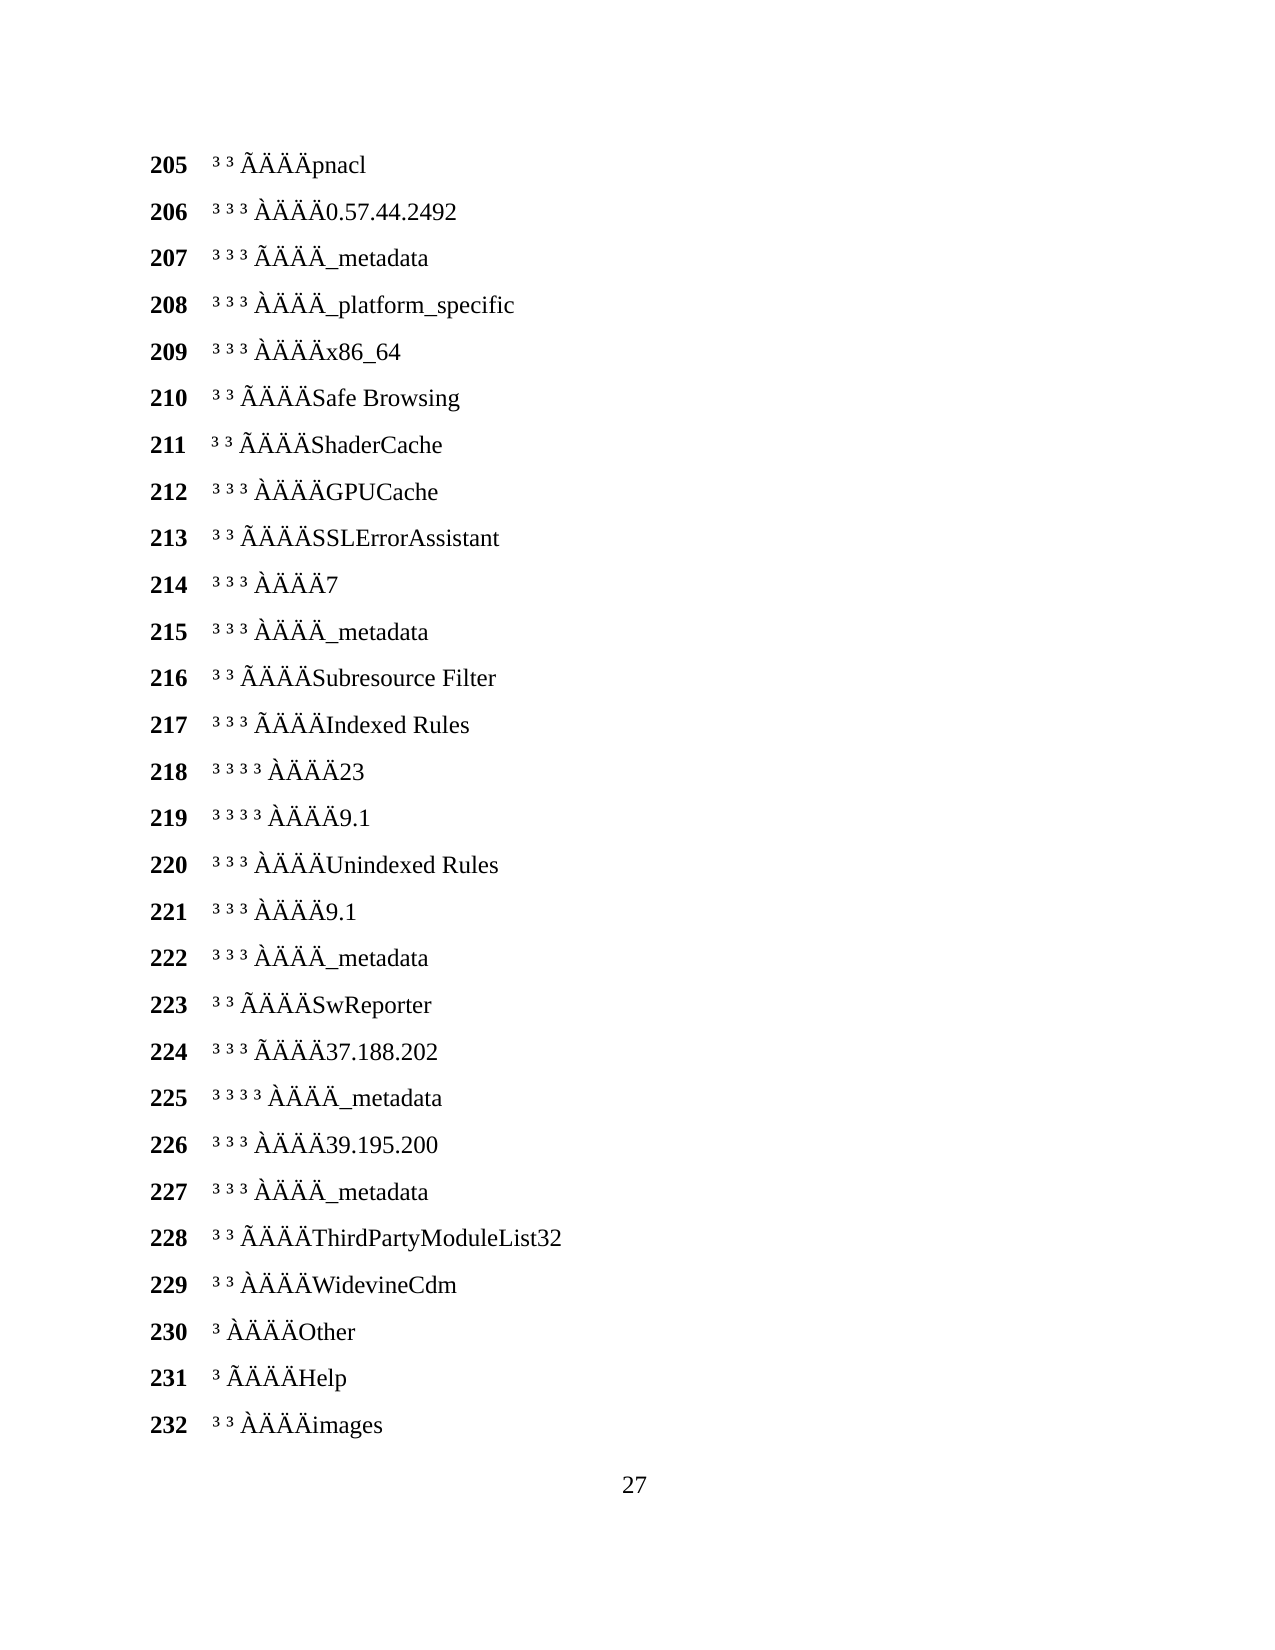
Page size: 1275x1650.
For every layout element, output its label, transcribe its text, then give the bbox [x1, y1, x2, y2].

text 206 ³ ³ ³ ÀÄÄÄ0.57.44.2492 [150, 197, 1125, 225]
text 213 ³ ³ ÃÄÄÄSSLErrorAssistant [150, 523, 1125, 552]
text 223 ³ ³ ÃÄÄÄSwReporter [150, 990, 1125, 1019]
text 208 ³ ³ ³ ÀÄÄÄ_platform_specific [150, 290, 1125, 319]
text 219 ³ ³ ³ ³ ÀÄÄÄ9.1 [150, 803, 1125, 832]
text 221 ³ ³ ³ ÀÄÄÄ9.1 [150, 897, 1125, 925]
text 226 ³ ³ ³ ÀÄÄÄ39.195.200 [150, 1130, 1125, 1159]
text 224 ³ ³ ³ ÃÄÄÄ37.188.202 [150, 1037, 1125, 1065]
text 209 ³ ³ ³ ÀÄÄÄx86_64 [150, 337, 1125, 365]
text 207 ³ ³ ³ ÃÄÄÄ_metadata [150, 243, 1125, 272]
text 215 ³ ³ ³ ÀÄÄÄ_metadata [150, 617, 1125, 645]
text 231 ³ ÃÄÄÄHelp [150, 1363, 1125, 1392]
text 220 ³ ³ ³ ÀÄÄÄUnindexed Rules [150, 850, 1125, 879]
text 229 ³ ³ ÀÄÄÄWidevineCdm [150, 1270, 1125, 1299]
text 225 ³ ³ ³ ³ ÀÄÄÄ_metadata [150, 1083, 1125, 1112]
text 212 ³ ³ ³ ÀÄÄÄGPUCache [150, 477, 1125, 505]
text 222 ³ ³ ³ ÀÄÄÄ_metadata [150, 943, 1125, 972]
text 227 ³ ³ ³ ÀÄÄÄ_metadata [150, 1177, 1125, 1205]
text 230 ³ ÀÄÄÄOther [150, 1317, 1125, 1345]
text 205 ³ ³ ÃÄÄÄpnacl [150, 150, 1125, 179]
text 214 ³ ³ ³ ÀÄÄÄ7 [150, 570, 1125, 599]
text 228 ³ ³ ÃÄÄÄThirdPartyModuleList32 [150, 1223, 1125, 1252]
text 210 ³ ³ ÃÄÄÄSafe Browsing [150, 383, 1125, 412]
text 216 ³ ³ ÃÄÄÄSubresource Filter [150, 663, 1125, 692]
text 232 ³ ³ ÀÄÄÄimages [150, 1410, 1125, 1439]
text 211 ³ ³ ÃÄÄÄShaderCache [150, 430, 1125, 459]
text 217 ³ ³ ³ ÃÄÄÄIndexed Rules [150, 710, 1125, 739]
text 218 ³ ³ ³ ³ ÀÄÄÄ23 [150, 757, 1125, 785]
